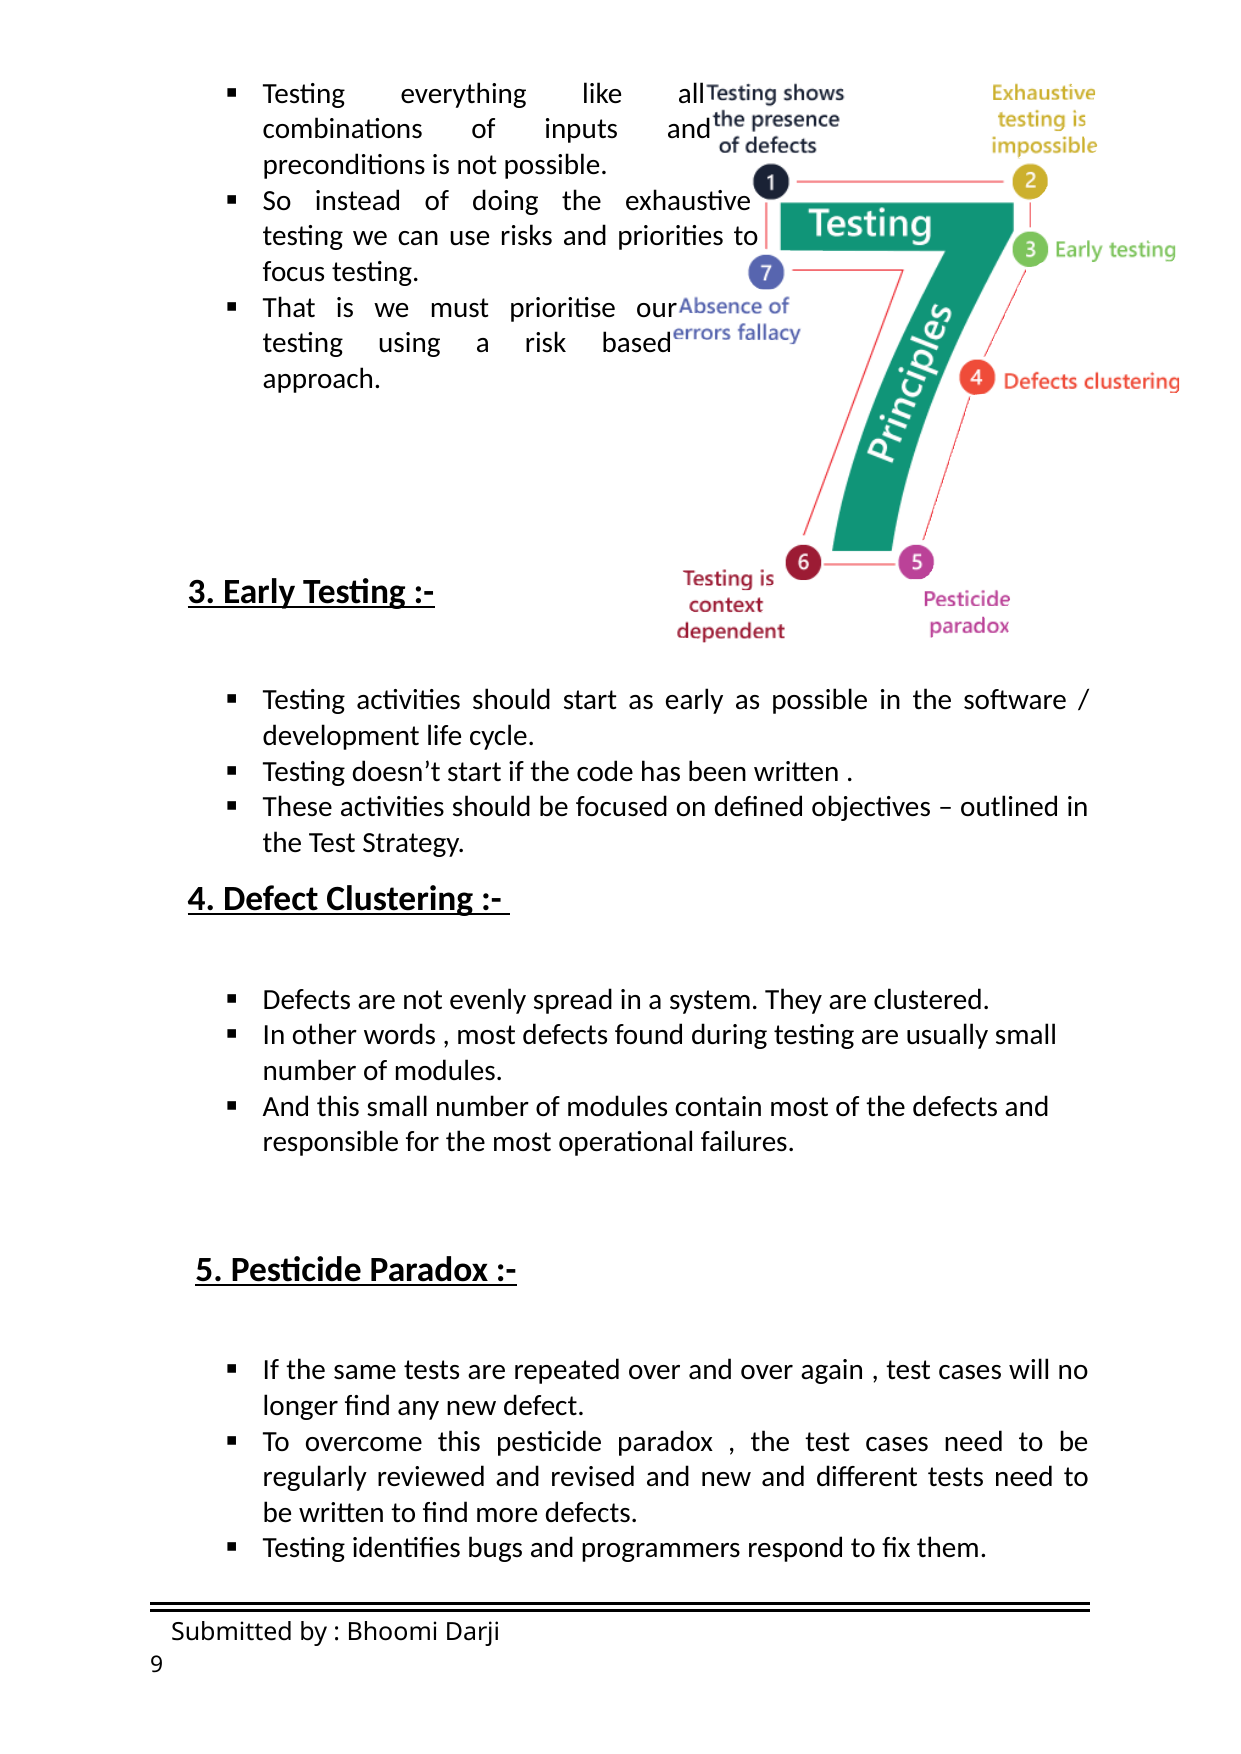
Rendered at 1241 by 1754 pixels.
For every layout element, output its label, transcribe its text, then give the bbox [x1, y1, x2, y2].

list Testing activities should start as early as possible in the software / development life cycle. [225, 681, 1090, 753]
list Testing everything like all combinations of inputs and preconditions is not possible. [225, 75, 1090, 182]
list These activities should be focused on defined objectives – outlined in the Test Strategy. [225, 788, 1090, 859]
list To overcome this pesticide paradox , the test cases need to be regularly reviewed and revised and new and different tests need to be written to find more defects. [225, 1423, 1090, 1529]
list So instead of doing the exhaustive testing we can use risks and priorities to focus testing. [225, 182, 855, 289]
text [763, 569, 1090, 612]
text 4. Defect Clustering :- [187, 876, 1090, 919]
list Testing identifies bugs and programmers respond to fix them. [225, 1529, 1090, 1565]
list And this small number of modules contain most of the defects and responsible for the most operational failures. [225, 1088, 1090, 1159]
list [1018, 263, 1090, 289]
list [1022, 182, 1090, 237]
list Defects are not evenly spread in a system. They are clustered. [225, 981, 1090, 1016]
list If the same tests are repeated over and over again , test cases will no longer find any new defect. [225, 1351, 1090, 1423]
text 3. Early Testing :- [187, 569, 923, 612]
list Testing doesn’t start if the code has been written . [225, 753, 1090, 788]
list [984, 289, 1090, 369]
list In other words , most defects found during testing are usually small number of modules. [225, 1016, 1090, 1088]
text 5. Pesticide Paradox :- [150, 1247, 1090, 1290]
list That is we must prioritise our testing using a risk based approach. [225, 289, 891, 396]
